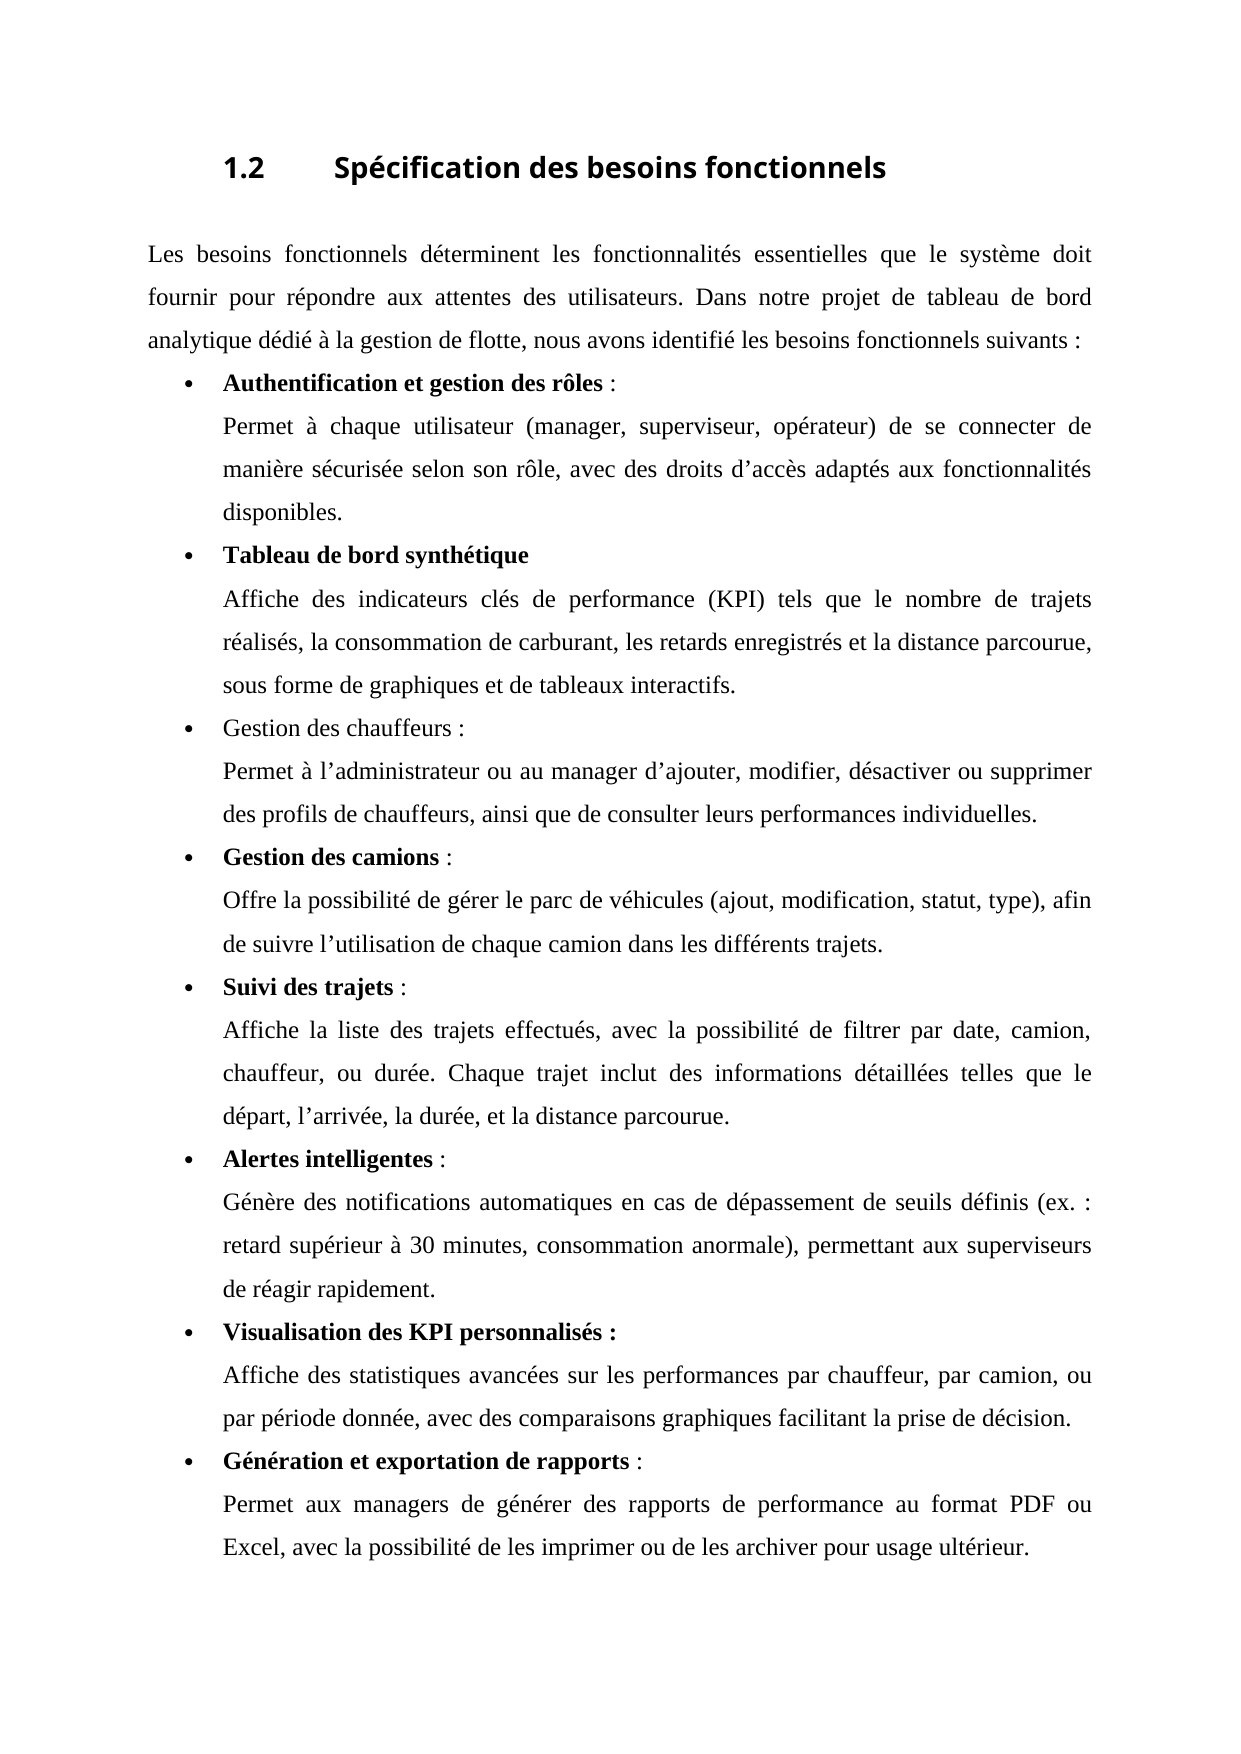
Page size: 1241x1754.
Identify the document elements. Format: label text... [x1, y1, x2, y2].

list Affiche des statistiques avancées sur les performances par chauffeur, par camion, ou par période donnée, avec des comparaisons graphiques facilitant la prise de décision. [223, 1360, 1093, 1432]
list Génère des notifications automatiques en cas de dépassement de seuils définis (ex. : retard supérieur à 30 minutes, consommation anormale), permettant aux superviseurs de réagir rapidement. [223, 1187, 1093, 1302]
text Les besoins fonctionnels déterminent les fonctionnalités essentielles que le système doit fournir pour répondre aux attentes des utilisateurs. Dans notre projet de tableau de bord analytique dédié à la gestion de flotte, nous avons identifié les besoins fonctionnels suivants : [148, 239, 1093, 354]
list Suivi des trajets : [185, 972, 1093, 1001]
list Permet aux managers de générer des rapports de performance au format PDF ou Excel, avec la possibilité de les imprimer ou de les archiver pour usage ultérieur. [223, 1489, 1093, 1561]
list Offre la possibilité de gérer le parc de véhicules (ajout, modification, statut, type), afin de suivre l’utilisation de chaque camion dans les différents trajets. [223, 886, 1093, 957]
list Permet à l’administrateur ou au manager d’ajouter, modifier, désactiver ou supprimer des profils de chauffeurs, ainsi que de consulter leurs performances individuelles. [223, 756, 1093, 828]
list Gestion des camions : [185, 842, 1093, 871]
list Génération et exportation de rapports : [185, 1446, 1093, 1475]
list Affiche la liste des trajets effectués, avec la possibilité de filtrer par date, camion, chauffeur, ou durée. Chaque trajet inclut des informations détaillées telles que le départ, l’arrivée, la durée, et la distance parcourue. [223, 1015, 1093, 1130]
list Authentification et gestion des rôles : [185, 368, 1093, 397]
list Tableau de bord synthétique [185, 541, 1093, 569]
list Gestion des chauffeurs : [185, 713, 1093, 742]
list Spécification des besoins fonctionnels [223, 148, 1093, 187]
list Permet à chaque utilisateur (manager, superviseur, opérateur) de se connecter de manière sécurisée selon son rôle, avec des droits d’accès adaptés aux fonctionnalités disponibles. [223, 411, 1093, 526]
list Affiche des indicateurs clés de performance (KPI) tels que le nombre de trajets réalisés, la consommation de carburant, les retards enregistrés et la distance parcourue, sous forme de graphiques et de tableaux interactifs. [223, 584, 1093, 699]
list Visualisation des KPI personnalisés : [185, 1317, 1093, 1346]
list Alertes intelligentes : [185, 1144, 1093, 1173]
